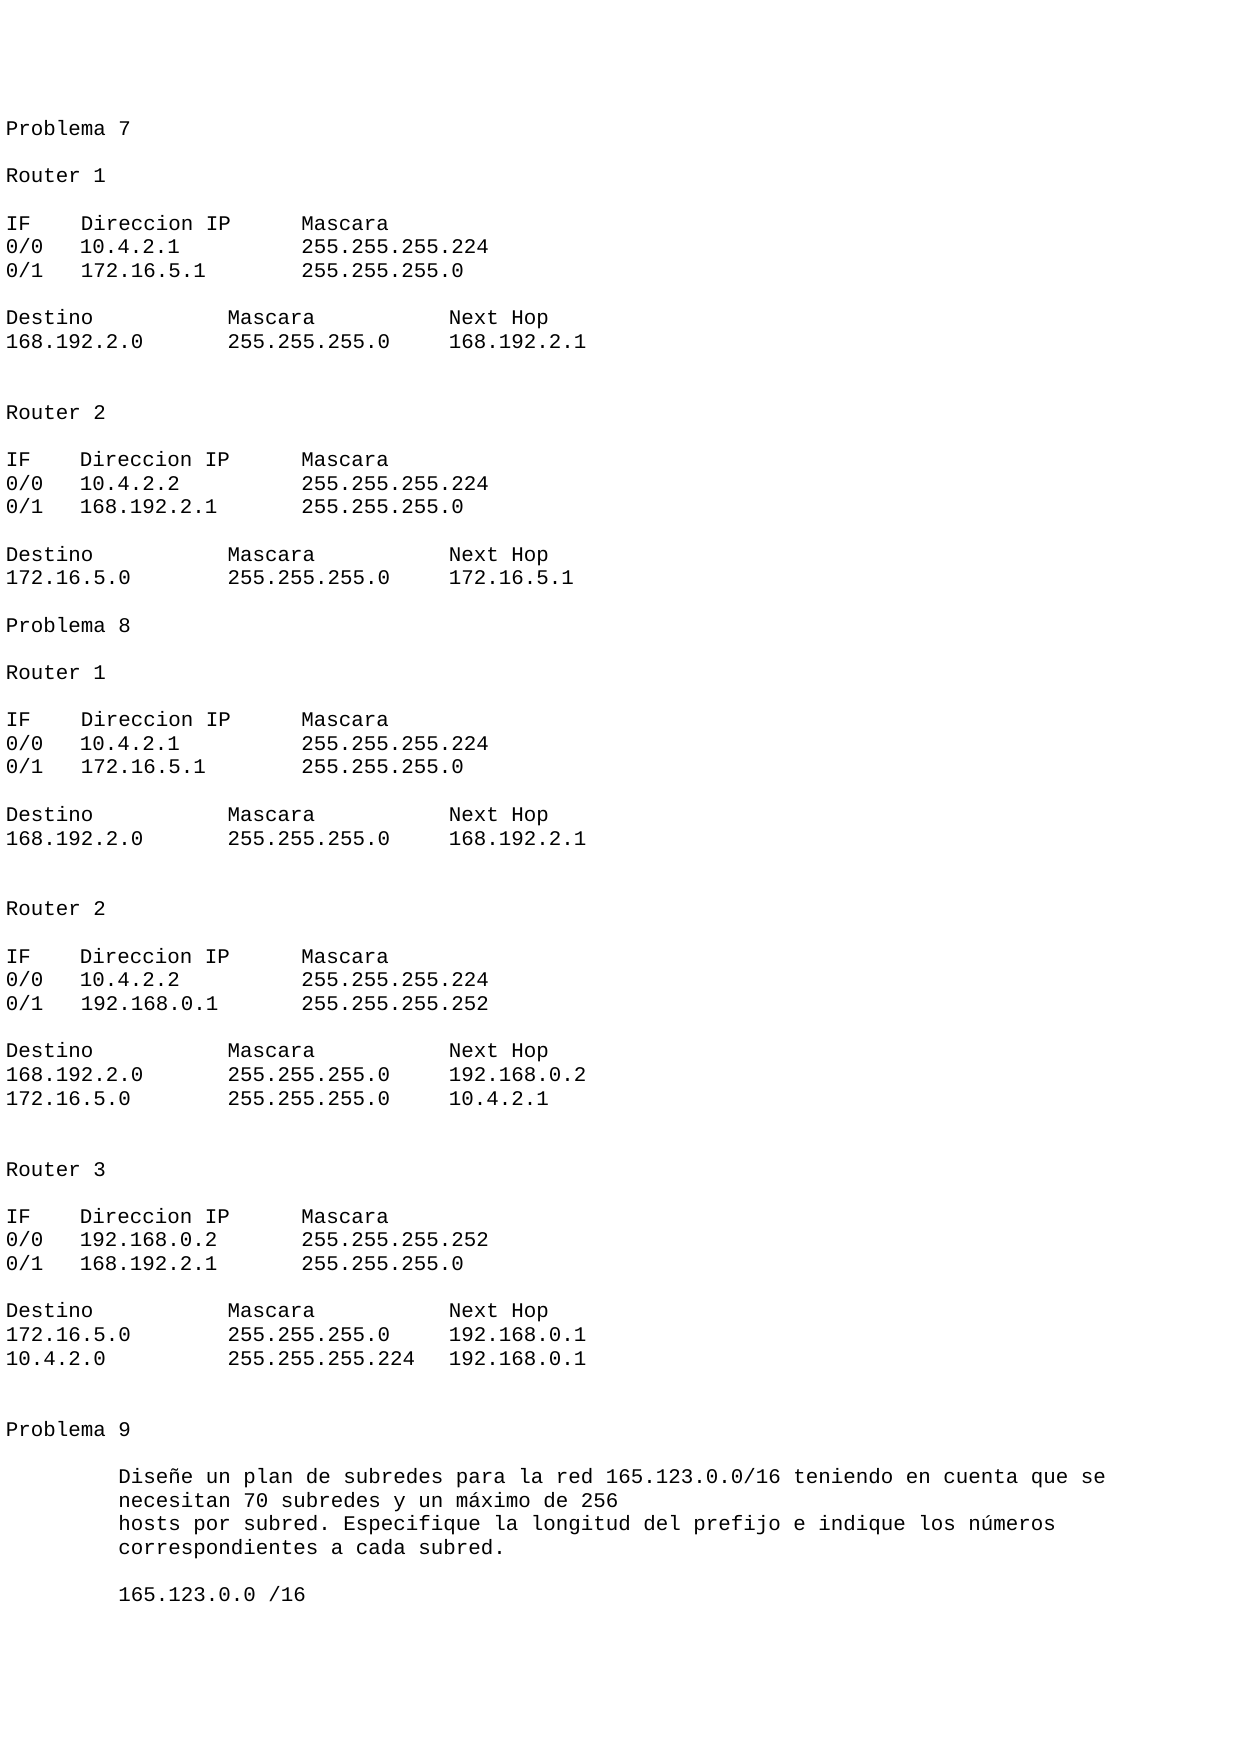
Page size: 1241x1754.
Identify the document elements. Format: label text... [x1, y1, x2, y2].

text 168.192.2.0 255.255.255.0 192.168.0.2 [6, 1064, 1225, 1088]
text 0/1 168.192.2.1 255.255.255.0 [6, 496, 1225, 520]
text Router 2 [6, 898, 1225, 922]
text 172.16.5.0 255.255.255.0 10.4.2.1 [6, 1088, 1225, 1111]
text Problema 7 [6, 118, 1225, 142]
text Router 3 [6, 1158, 1225, 1182]
text Destino Mascara Next Hop [6, 307, 1225, 331]
text 172.16.5.0 255.255.255.0 192.168.0.1 [6, 1324, 1225, 1348]
text Router 1 [6, 662, 1225, 686]
text Destino Mascara Next Hop [6, 1300, 1225, 1324]
text 168.192.2.0 255.255.255.0 168.192.2.1 [6, 827, 1225, 851]
text 0/1 172.16.5.1 255.255.255.0 [6, 260, 1225, 284]
text Router 2 [6, 402, 1225, 426]
text 0/0 192.168.0.2 255.255.255.252 [6, 1229, 1225, 1253]
text 0/1 172.16.5.1 255.255.255.0 [6, 757, 1225, 780]
text 0/0 10.4.2.2 255.255.255.224 [6, 969, 1225, 993]
text 10.4.2.0 255.255.255.224 192.168.0.1 [6, 1348, 1225, 1371]
text IF Direccion IP Mascara [6, 213, 1225, 236]
text IF Direccion IP Mascara [6, 946, 1225, 969]
text Destino Mascara Next Hop [6, 804, 1225, 827]
text Destino Mascara Next Hop [6, 1040, 1225, 1064]
text Diseñe un plan de subredes para la red 165.123.0.0/16 teniendo en cuenta que se necesitan 70 subredes y un máximo de 256 [118, 1466, 1122, 1513]
text Problema 9 [6, 1419, 1225, 1442]
text 0/1 192.168.0.1 255.255.255.252 [6, 993, 1225, 1017]
text 172.16.5.0 255.255.255.0 172.16.5.1 [6, 567, 1225, 591]
text 165.123.0.0 /16 [118, 1584, 1122, 1608]
text IF Direccion IP Mascara [6, 709, 1225, 733]
text 168.192.2.0 255.255.255.0 168.192.2.1 [6, 331, 1225, 354]
text hosts por subred. Especifique la longitud del prefijo e indique los números correspondientes a cada subred. [118, 1513, 1122, 1561]
text 0/1 168.192.2.1 255.255.255.0 [6, 1253, 1225, 1277]
text Router 1 [6, 165, 1225, 189]
text IF Direccion IP Mascara [6, 1206, 1225, 1229]
text 0/0 10.4.2.1 255.255.255.224 [6, 236, 1225, 260]
text Problema 8 [6, 615, 1225, 638]
text 0/0 10.4.2.2 255.255.255.224 [6, 473, 1225, 496]
text 0/0 10.4.2.1 255.255.255.224 [6, 733, 1225, 757]
text IF Direccion IP Mascara [6, 449, 1225, 473]
text Destino Mascara Next Hop [6, 544, 1225, 567]
